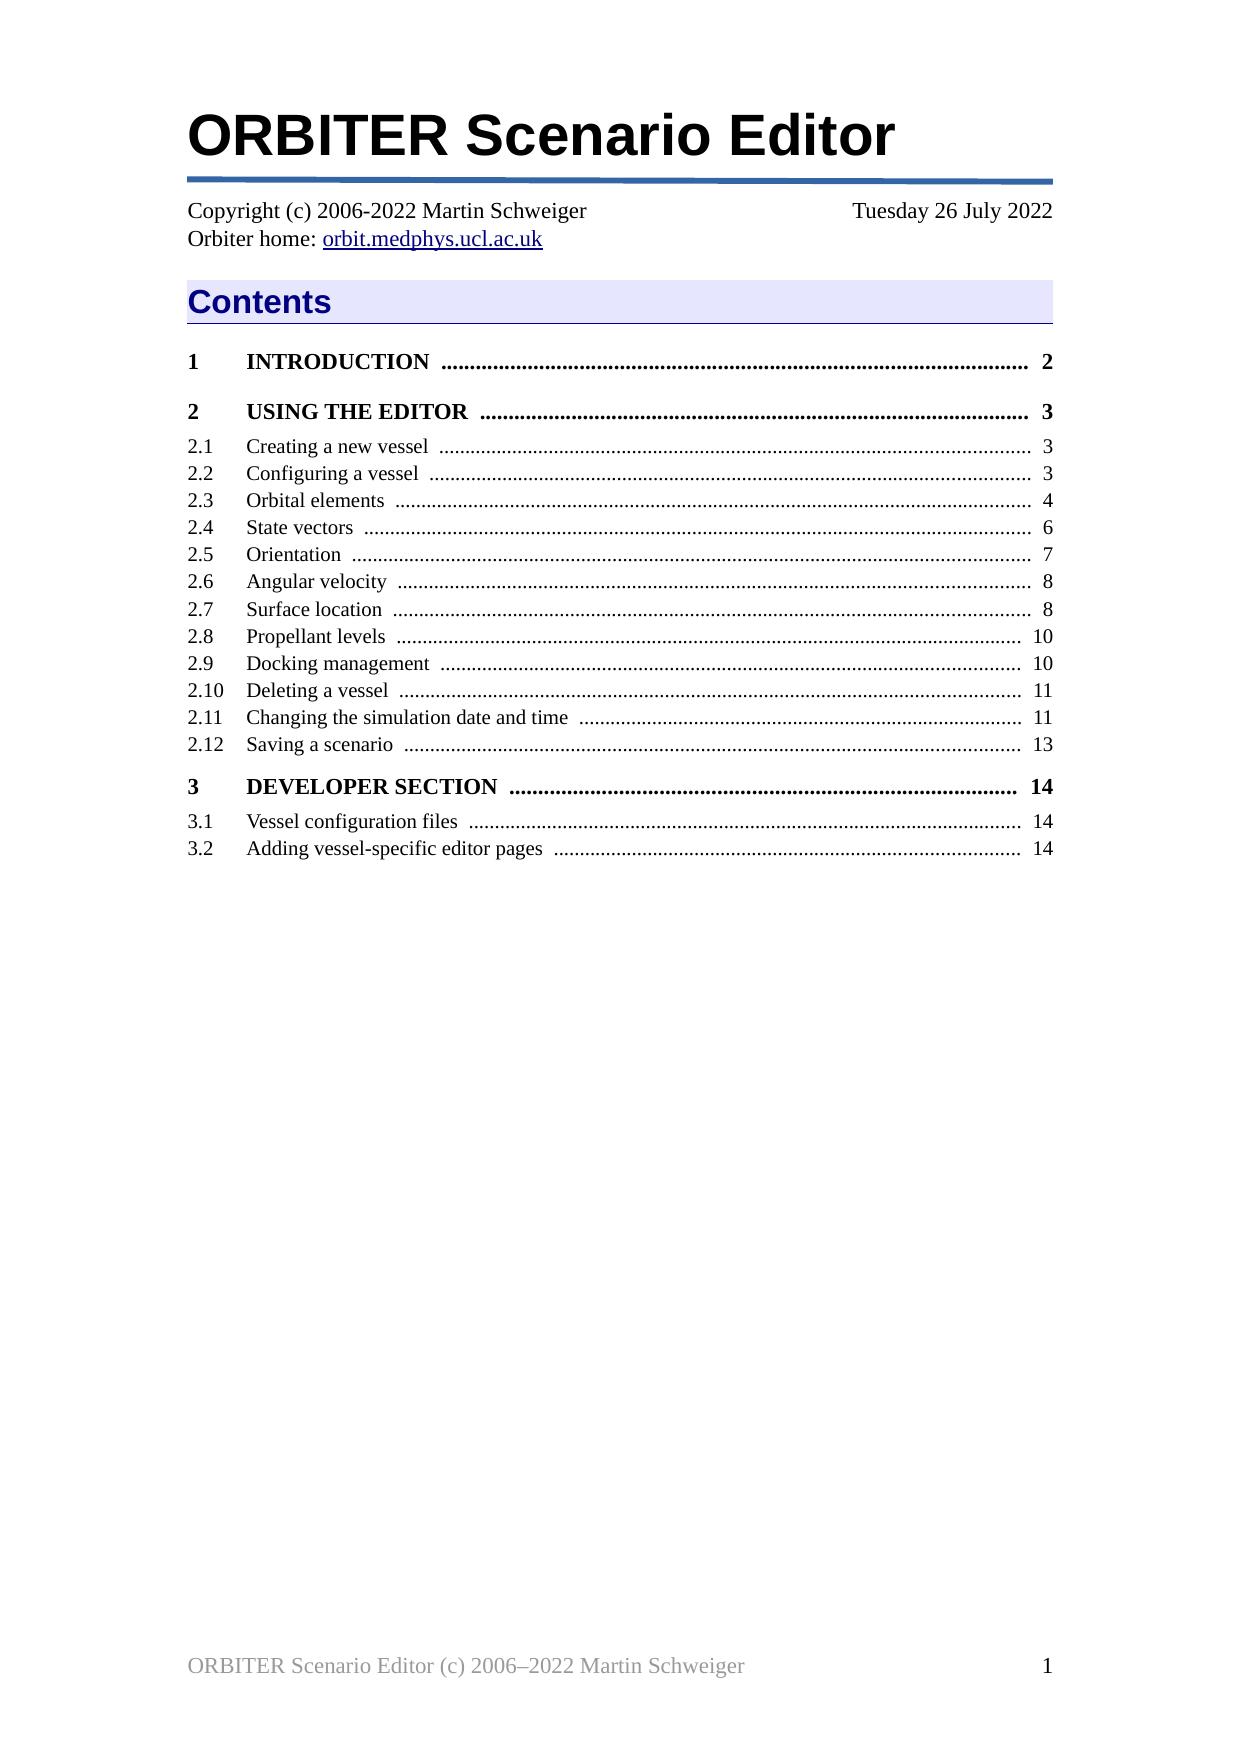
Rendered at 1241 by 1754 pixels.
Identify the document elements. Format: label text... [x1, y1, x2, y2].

text 2 Using the editor 3 [187, 394, 1053, 426]
text 2.7 Surface location 8 [187, 594, 1053, 621]
text 2.3 Orbital elements 4 [187, 486, 1053, 513]
text Copyright (c) 2006-2022 Martin Schweiger Tuesday 26 July 2022 [187, 196, 1053, 224]
text 2.11 Changing the simulation date and time 11 [187, 703, 1053, 730]
text 2.5 Orientation 7 [187, 540, 1053, 567]
text ORBITER Scenario Editor [187, 100, 1053, 167]
text 2.1 Creating a new vessel 3 [187, 432, 1053, 459]
text 2.9 Docking management 10 [187, 648, 1053, 676]
text 2.8 Propellant levels 10 [187, 621, 1053, 648]
text Orbiter home: orbit.medphys.ucl.ac.uk [187, 224, 1053, 252]
subtitle Contents [187, 280, 1053, 323]
text 1 Introduction 2 [187, 344, 1053, 376]
text 2.10 Deleting a vessel 11 [187, 676, 1053, 703]
text 2.4 State vectors 6 [187, 513, 1053, 540]
text 2.6 Angular velocity 8 [187, 567, 1053, 594]
text 3.1 Vessel configuration files 14 [187, 807, 1053, 834]
text 2.12 Saving a scenario 13 [187, 730, 1053, 757]
text 3 Developer section 14 [187, 769, 1053, 801]
text 3.2 Adding vessel-specific editor pages 14 [187, 834, 1053, 861]
text 2.2 Configuring a vessel 3 [187, 459, 1053, 486]
